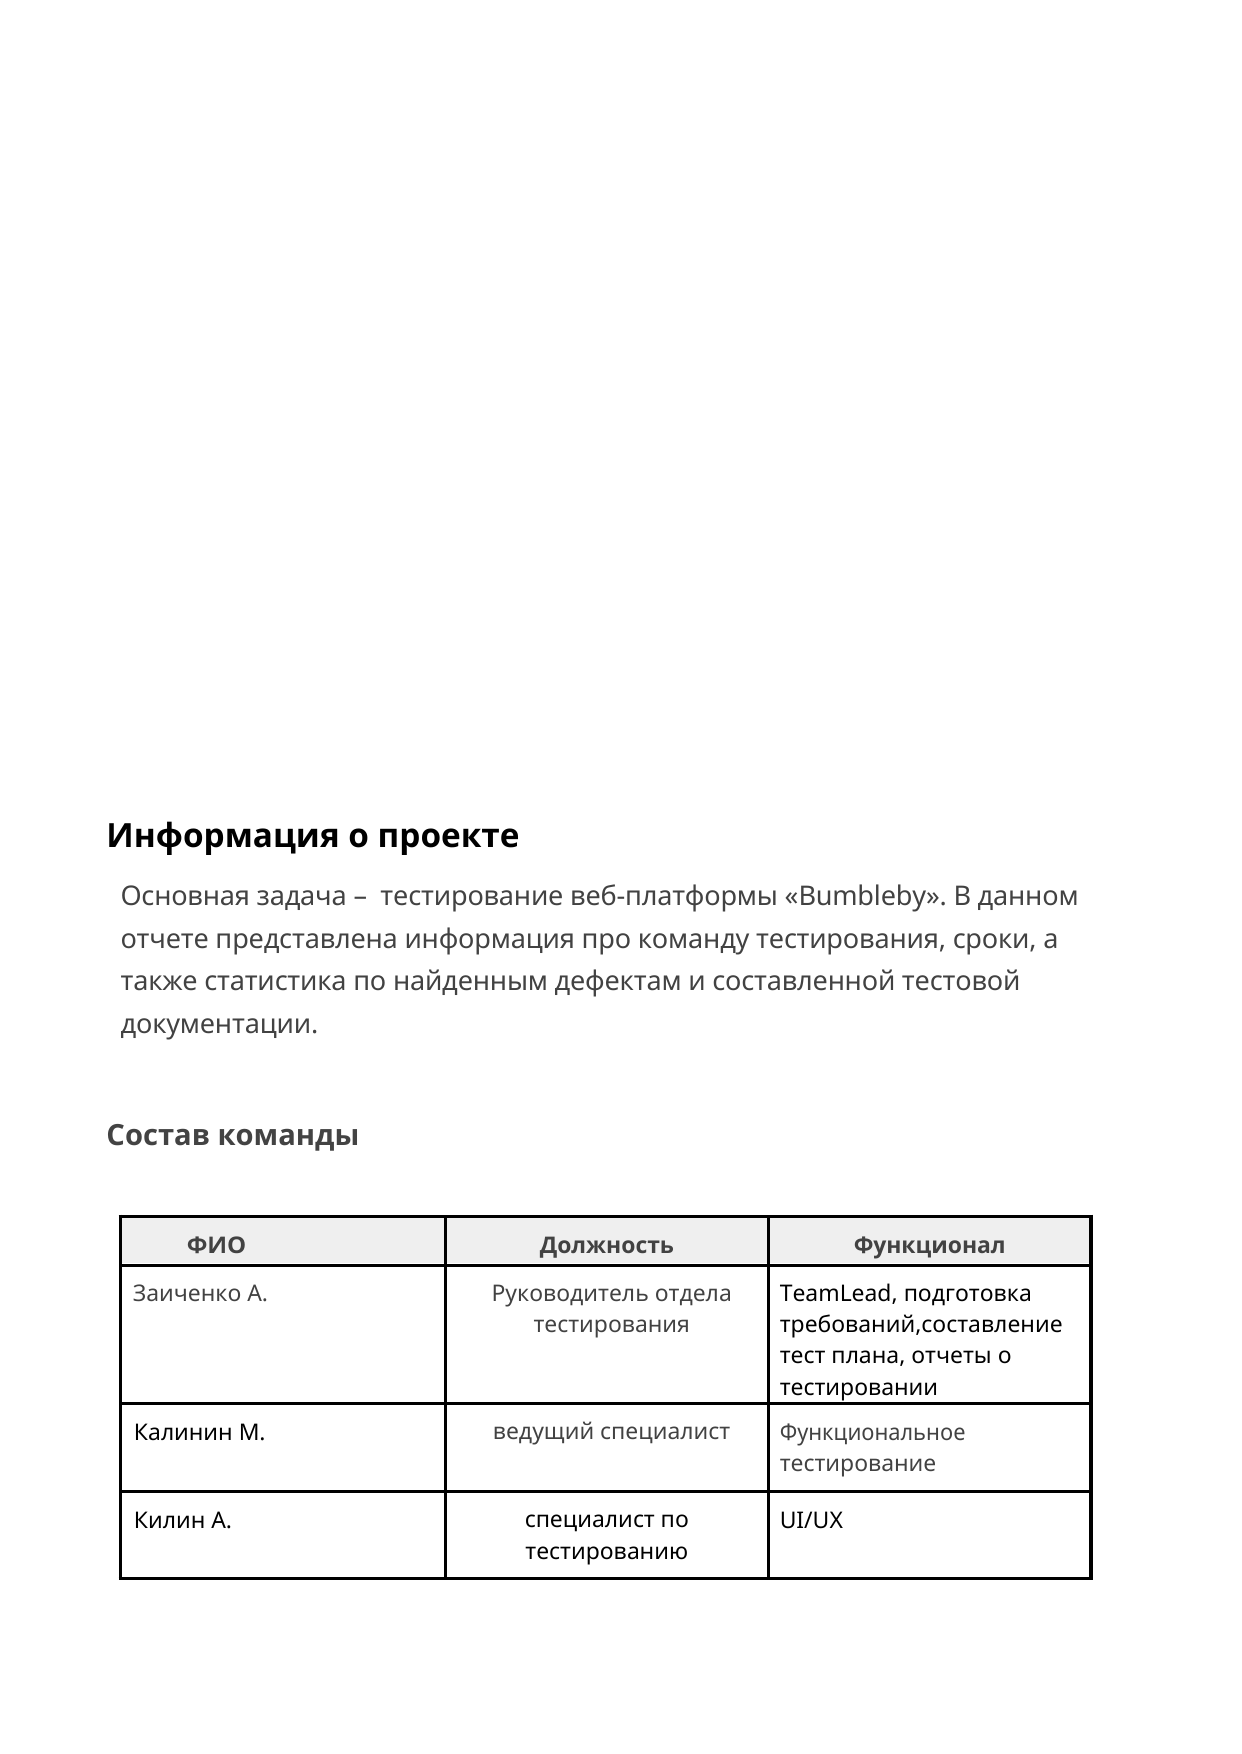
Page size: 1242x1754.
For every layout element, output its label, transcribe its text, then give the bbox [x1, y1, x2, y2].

text Основная задача – тестирование веб-платформы «Bumbleby». В данном отчете представлена информация про команду тестирования, сроки, а также статистика по найденным дефектам и составленной тестовой документации. [120, 877, 1086, 1041]
table_cell Калинин М. [122, 1405, 444, 1490]
table_cell TeamLead, подготовка требований,составление тест плана, отчеты о тестировании [770, 1267, 1089, 1402]
table_cell Заиченко А. [122, 1267, 444, 1402]
table_cell Руководитель отдела тестирования [447, 1267, 767, 1402]
table_cell UI/UX [770, 1493, 1089, 1577]
table_header ФИО [122, 1218, 444, 1263]
table_cell Килин А. [122, 1493, 444, 1577]
table_cell специалист по тестированию [447, 1493, 767, 1577]
table_header Должность [447, 1218, 767, 1263]
table_cell Функциональное тестирование [770, 1405, 1089, 1490]
table_cell ведущий специалист [447, 1405, 767, 1490]
subtitle Информация о проекте [106, 812, 1152, 857]
subtitle Состав команды [106, 1114, 1152, 1154]
table_header Функционал [770, 1218, 1089, 1263]
